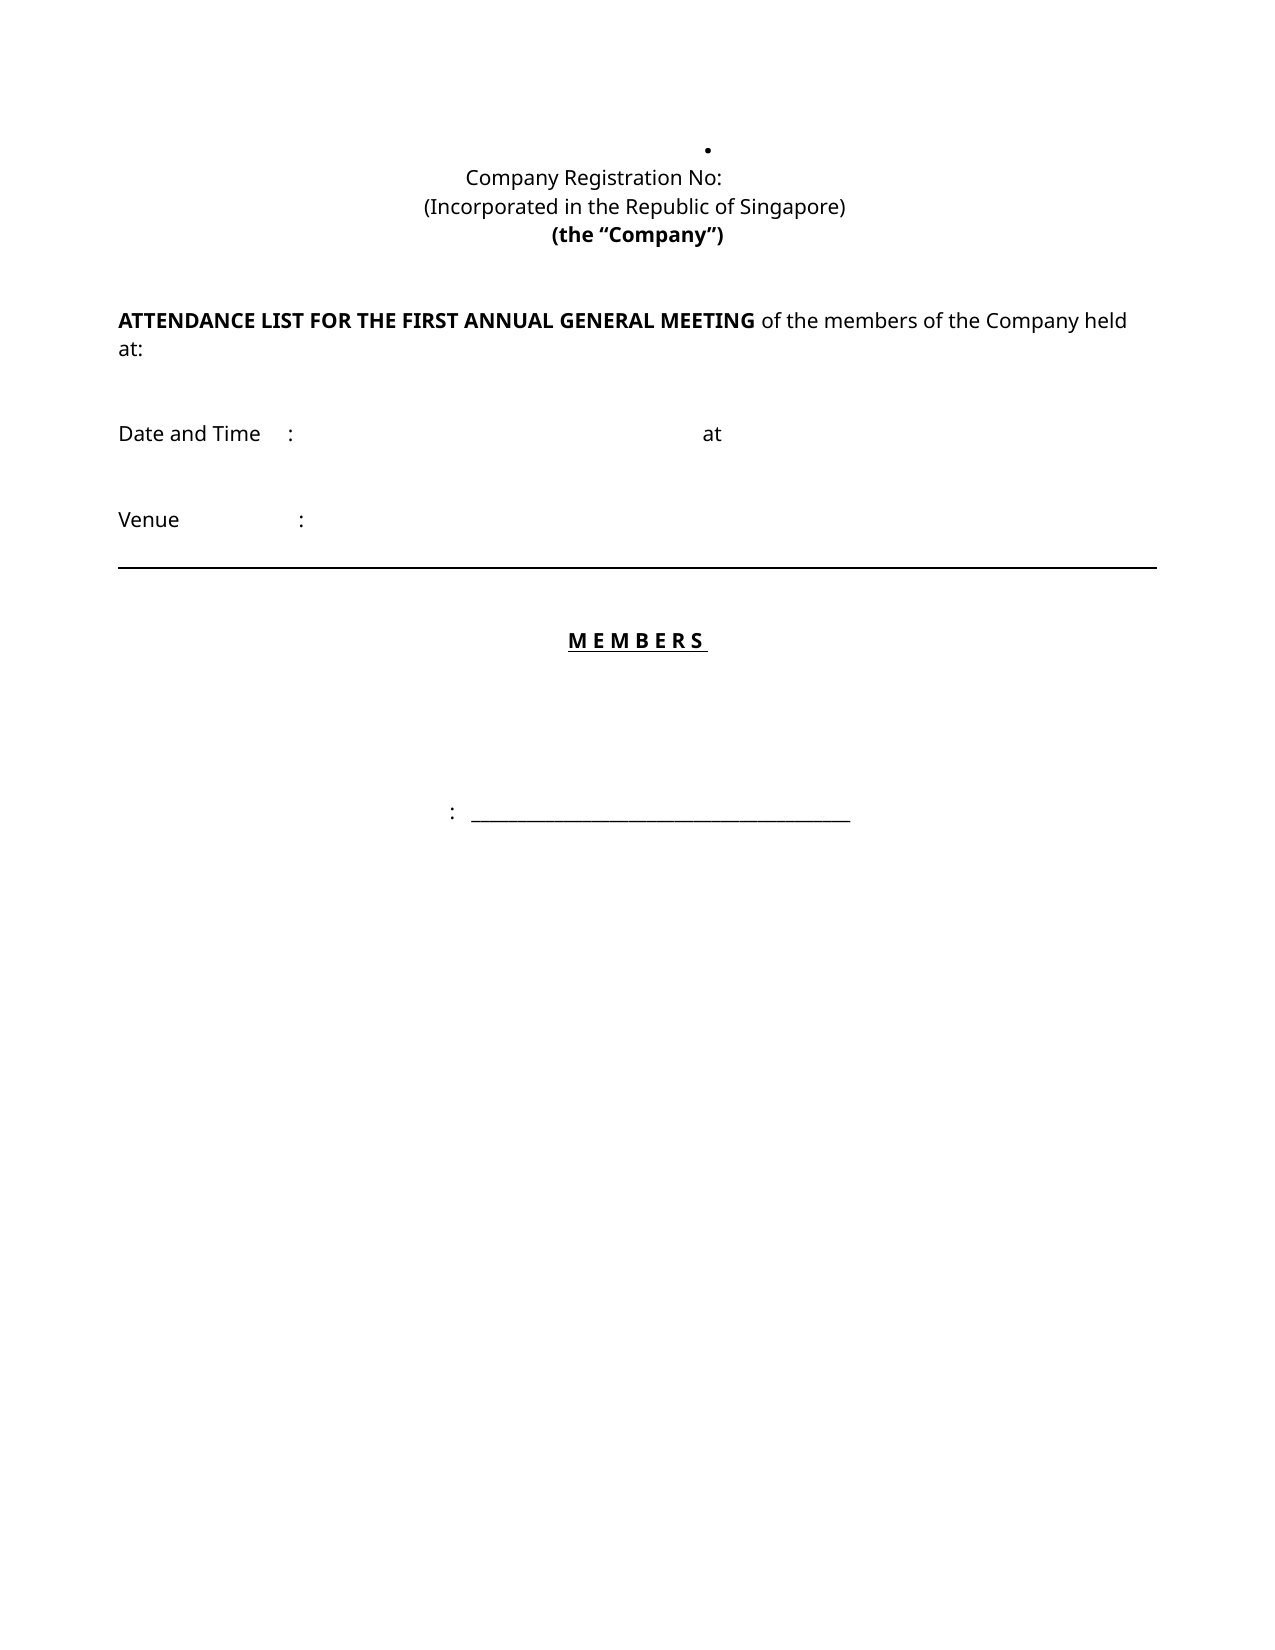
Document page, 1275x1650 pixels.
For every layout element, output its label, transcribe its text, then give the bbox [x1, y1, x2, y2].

text (the “Company”) [118, 220, 1157, 249]
text <for each="line in get_1directorin1line(o.id)"> [118, 683, 1157, 712]
text (Incorporated in the Republic of Singapore) [118, 192, 1157, 220]
text Date and Time : <get_datenow()> at <get_timenow_12h()> [118, 419, 1157, 448]
text <line['name']> : _________________________________________ [118, 797, 1157, 826]
text <o.name>. [118, 118, 1157, 163]
text ATTENDANCE LIST FOR THE FIRST ANNUAL GENERAL MEETING of the members of the Company held at: [118, 306, 1157, 363]
text M E M B E R S [118, 626, 1157, 655]
text Venue : <get_partner_full_address(o.id)> [118, 505, 1157, 533]
text </for> [118, 826, 1157, 854]
text Company Registration No: <o.uen> [118, 163, 1157, 192]
